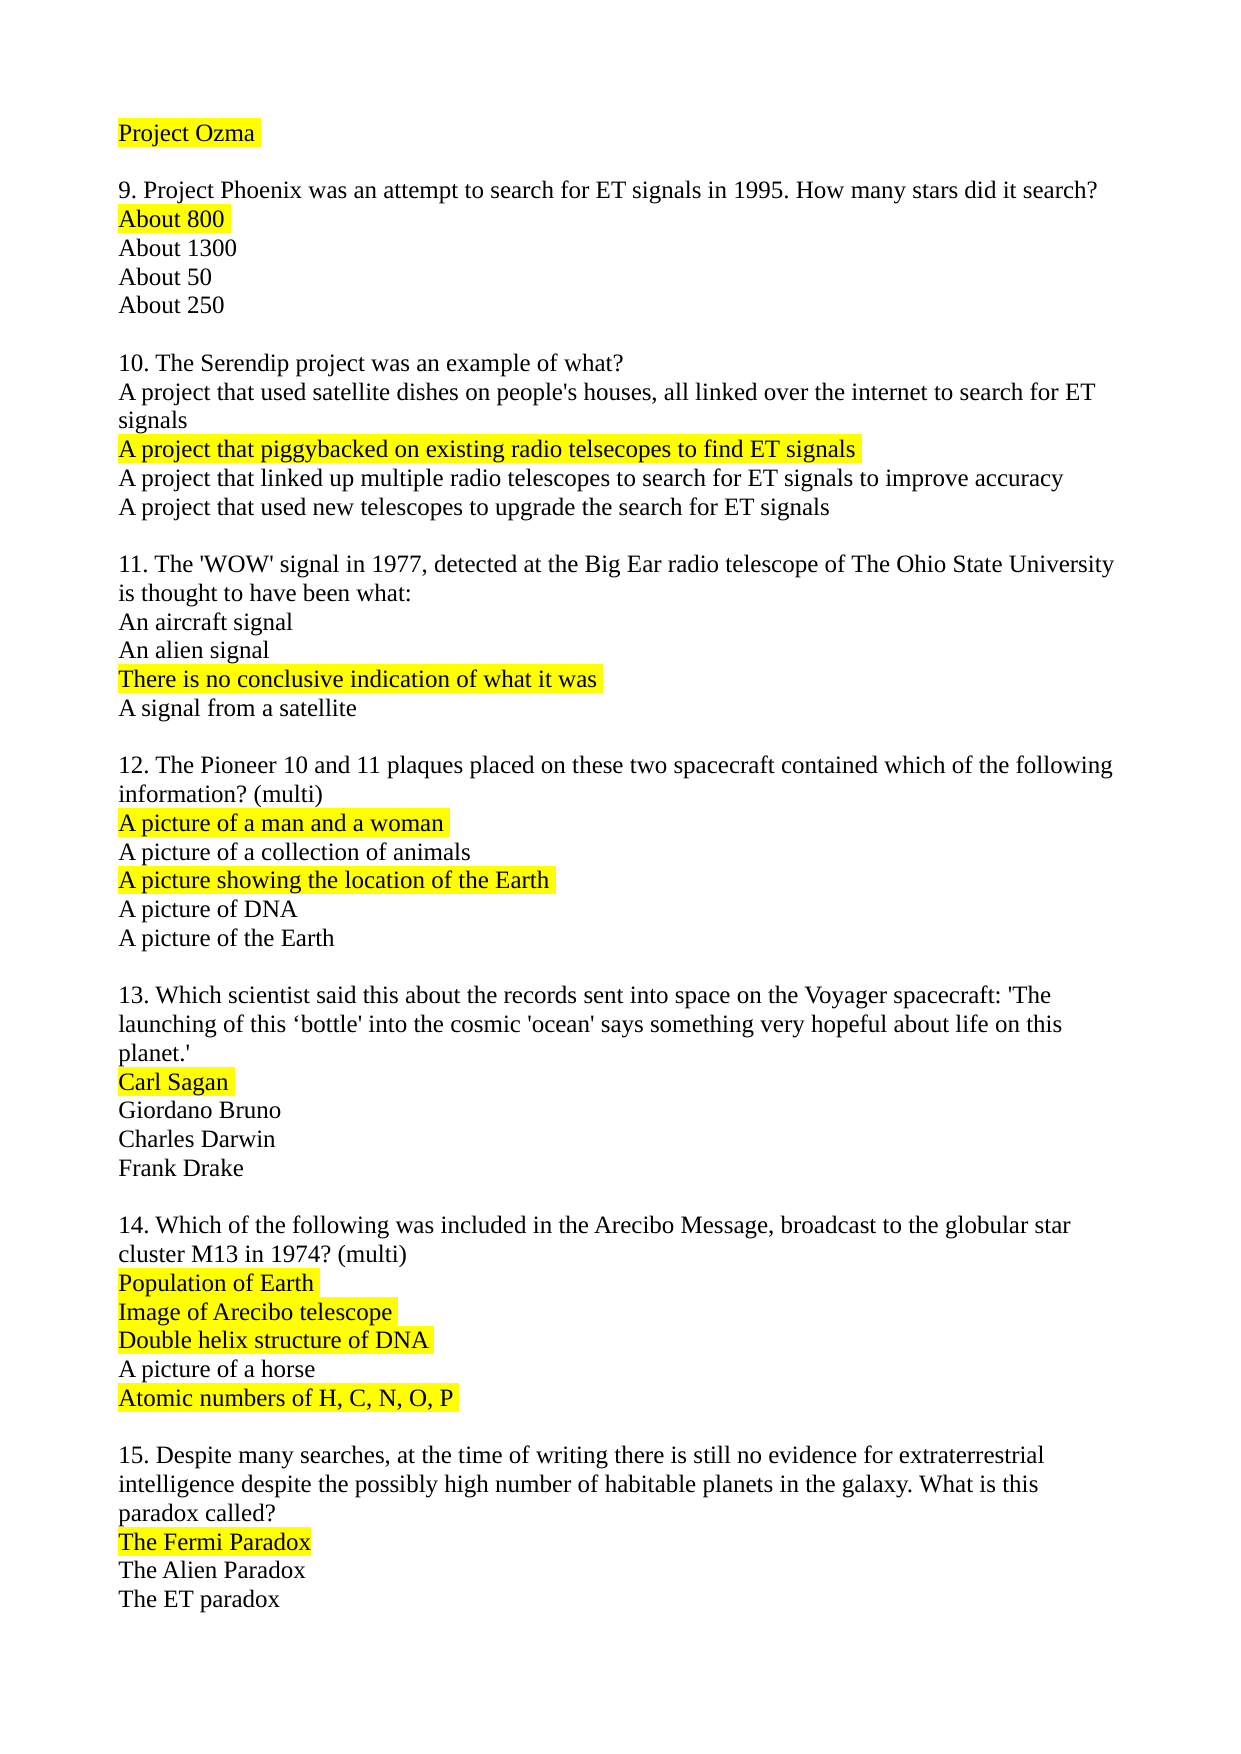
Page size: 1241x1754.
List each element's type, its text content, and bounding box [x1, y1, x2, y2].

text A picture of DNA [118, 894, 1122, 923]
text 11. The 'WOW' signal in 1977, detected at the Big Ear radio telescope of The Ohio State University is thought to have been what: [118, 549, 1122, 607]
text The ET paradox [118, 1584, 1122, 1613]
text 15. Despite many searches, at the time of writing there is still no evidence for extraterrestrial intelligence despite the possibly high number of habitable planets in the galaxy. What is this paradox called? [118, 1441, 1122, 1527]
text A project that used satellite dishes on people's houses, all linked over the internet to search for ET signals [118, 377, 1122, 434]
text A picture of a horse [118, 1354, 1122, 1383]
text An alien signal [118, 636, 1122, 664]
text Frank Drake [118, 1153, 1122, 1182]
text A picture showing the location of the Earth [118, 866, 1122, 894]
text Project Ozma [118, 118, 1122, 147]
text 13. Which scientist said this about the records sent into space on the Voyager spacecraft: 'The launching of this ‘bottle' into the cosmic 'ocean' says something very hopeful about life on this planet.' [118, 981, 1122, 1067]
text Atomic numbers of H, C, N, O, P [118, 1383, 1122, 1412]
text An aircraft signal [118, 607, 1122, 636]
text A signal from a satellite [118, 693, 1122, 722]
text Double helix structure of DNA [118, 1326, 1122, 1354]
text Charles Darwin [118, 1124, 1122, 1153]
text A project that piggybacked on existing radio telsecopes to find ET signals [118, 434, 1122, 463]
text The Fermi Paradox [118, 1527, 1122, 1556]
text Carl Sagan [118, 1067, 1122, 1096]
text There is no conclusive indication of what it was [118, 664, 1122, 693]
text A project that used new telescopes to upgrade the search for ET signals [118, 492, 1122, 521]
text 12. The Pioneer 10 and 11 plaques placed on these two spacecraft contained which of the following information? (multi) [118, 751, 1122, 808]
text The Alien Paradox [118, 1556, 1122, 1584]
text About 250 [118, 291, 1122, 319]
text A picture of the Earth [118, 923, 1122, 952]
text A project that linked up multiple radio telescopes to search for ET signals to improve accuracy [118, 463, 1122, 492]
text Image of Arecibo telescope [118, 1297, 1122, 1326]
text About 800 [118, 204, 1122, 233]
text About 50 [118, 262, 1122, 291]
text Giordano Bruno [118, 1096, 1122, 1124]
text About 1300 [118, 233, 1122, 262]
text A picture of a collection of animals [118, 837, 1122, 866]
text 9. Project Phoenix was an attempt to search for ET signals in 1995. How many stars did it search? [118, 176, 1122, 204]
text Population of Earth [118, 1268, 1122, 1297]
text 10. The Serendip project was an example of what? [118, 348, 1122, 377]
text A picture of a man and a woman [118, 808, 1122, 837]
text 14. Which of the following was included in the Arecibo Message, broadcast to the globular star cluster M13 in 1974? (multi) [118, 1211, 1122, 1268]
